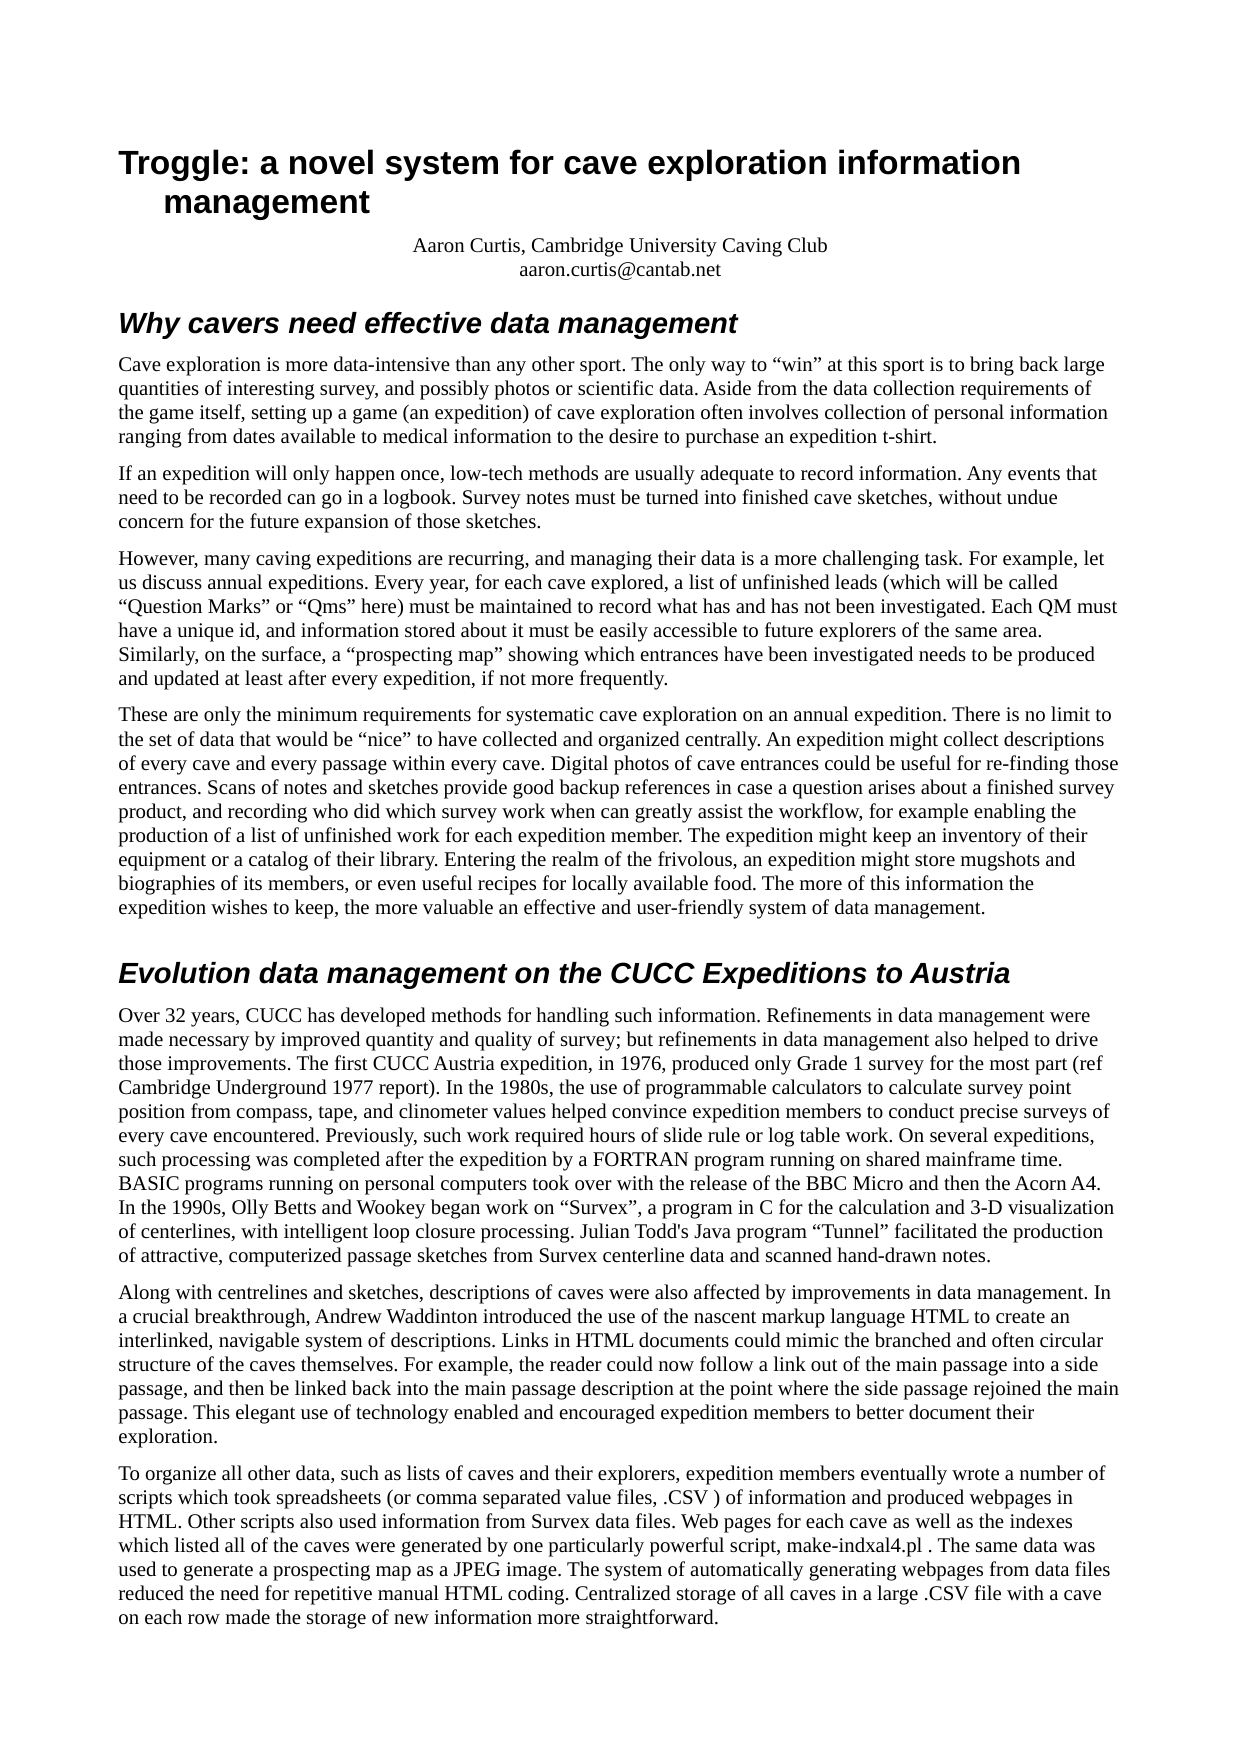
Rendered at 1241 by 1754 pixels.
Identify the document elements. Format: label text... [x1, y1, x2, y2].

text Over 32 years, CUCC has developed methods for handling such information. Refinements in data management were made necessary by improved quantity and quality of survey; but refinements in data management also helped to drive those improvements. The first CUCC Austria expedition, in 1976, produced only Grade 1 survey for the most part (ref Cambridge Underground 1977 report). In the 1980s, the use of programmable calculators to calculate survey point position from compass, tape, and clinometer values helped convince expedition members to conduct precise surveys of every cave encountered. Previously, such work required hours of slide rule or log table work. On several expeditions, such processing was completed after the expedition by a FORTRAN program running on shared mainframe time. BASIC programs running on personal computers took over with the release of the BBC Micro and then the Acorn A4. In the 1990s, Olly Betts and Wookey began work on “Survex”, a program in C for the calculation and 3-D visualization of centerlines, with intelligent loop closure processing. Julian Todd's Java program “Tunnel” facilitated the production of attractive, computerized passage sketches from Survex centerline data and scanned hand-drawn notes. [118, 1002, 1122, 1267]
subtitle Evolution data management on the CUCC Expeditions to Austria [118, 956, 1122, 990]
text aaron.curtis@cantab.net [118, 257, 1122, 281]
subtitle Why cavers need effective data management [118, 306, 1122, 339]
text If an expedition will only happen once, low-tech methods are usually adequate to record information. Any events that need to be recorded can go in a logbook. Survey notes must be turned into finished cave sketches, without undue concern for the future expansion of those sketches. [118, 461, 1122, 533]
text However, many caving expeditions are recurring, and managing their data is a more challenging task. For example, let us discuss annual expeditions. Every year, for each cave explored, a list of unfinished leads (which will be called “Question Marks” or “Qms” here) must be maintained to record what has and has not been investigated. Each QM must have a unique id, and information stored about it must be easily accessible to future explorers of the same area. Similarly, on the surface, a “prospecting map” showing which entrances have been investigated needs to be produced and updated at least after every expedition, if not more frequently. [118, 546, 1122, 690]
text These are only the minimum requirements for systematic cave exploration on an annual expedition. There is no limit to the set of data that would be “nice” to have collected and organized centrally. An expedition might collect descriptions of every cave and every passage within every cave. Digital photos of cave entrances could be useful for re-finding those entrances. Scans of notes and sketches provide good backup references in case a question arises about a finished survey product, and recording who did which survey work when can greatly assist the workflow, for example enabling the production of a list of unfinished work for each expedition member. The expedition might keep an inventory of their equipment or a catalog of their library. Entering the realm of the frivolous, an expedition might store mugshots and biographies of its members, or even useful recipes for locally available food. The more of this information the expedition wishes to keep, the more valuable an effective and user-friendly system of data management. [118, 702, 1122, 919]
text Cave exploration is more data-intensive than any other sport. The only way to “win” at this sport is to bring back large quantities of interesting survey, and possibly photos or scientific data. Aside from the data collection requirements of the game itself, setting up a game (an expedition) of cave exploration often involves collection of personal information ranging from dates available to medical information to the desire to purchase an expedition t-shirt. [118, 352, 1122, 448]
text Along with centrelines and sketches, descriptions of caves were also affected by improvements in data management. In a crucial breakthrough, Andrew Waddinton introduced the use of the nascent markup language HTML to create an interlinked, navigable system of descriptions. Links in HTML documents could mimic the branched and often circular structure of the caves themselves. For example, the reader could now follow a link out of the main passage into a side passage, and then be linked back into the main passage description at the point where the side passage rejoined the main passage. This elegant use of technology enabled and encouraged expedition members to better document their exploration. [118, 1280, 1122, 1448]
text Aaron Curtis, Cambridge University Caving Club [118, 233, 1122, 257]
subtitle Troggle: a novel system for cave exploration information management [118, 143, 1122, 220]
text To organize all other data, such as lists of caves and their explorers, expedition members eventually wrote a number of scripts which took spreadsheets (or comma separated value files, .CSV ) of information and produced webpages in HTML. Other scripts also used information from Survex data files. Web pages for each cave as well as the indexes which listed all of the caves were generated by one particularly powerful script, make-indxal4.pl . The same data was used to generate a prospecting map as a JPEG image. The system of automatically generating webpages from data files reduced the need for repetitive manual HTML coding. Centralized storage of all caves in a large .CSV file with a cave on each row made the storage of new information more straightforward. [118, 1461, 1122, 1629]
